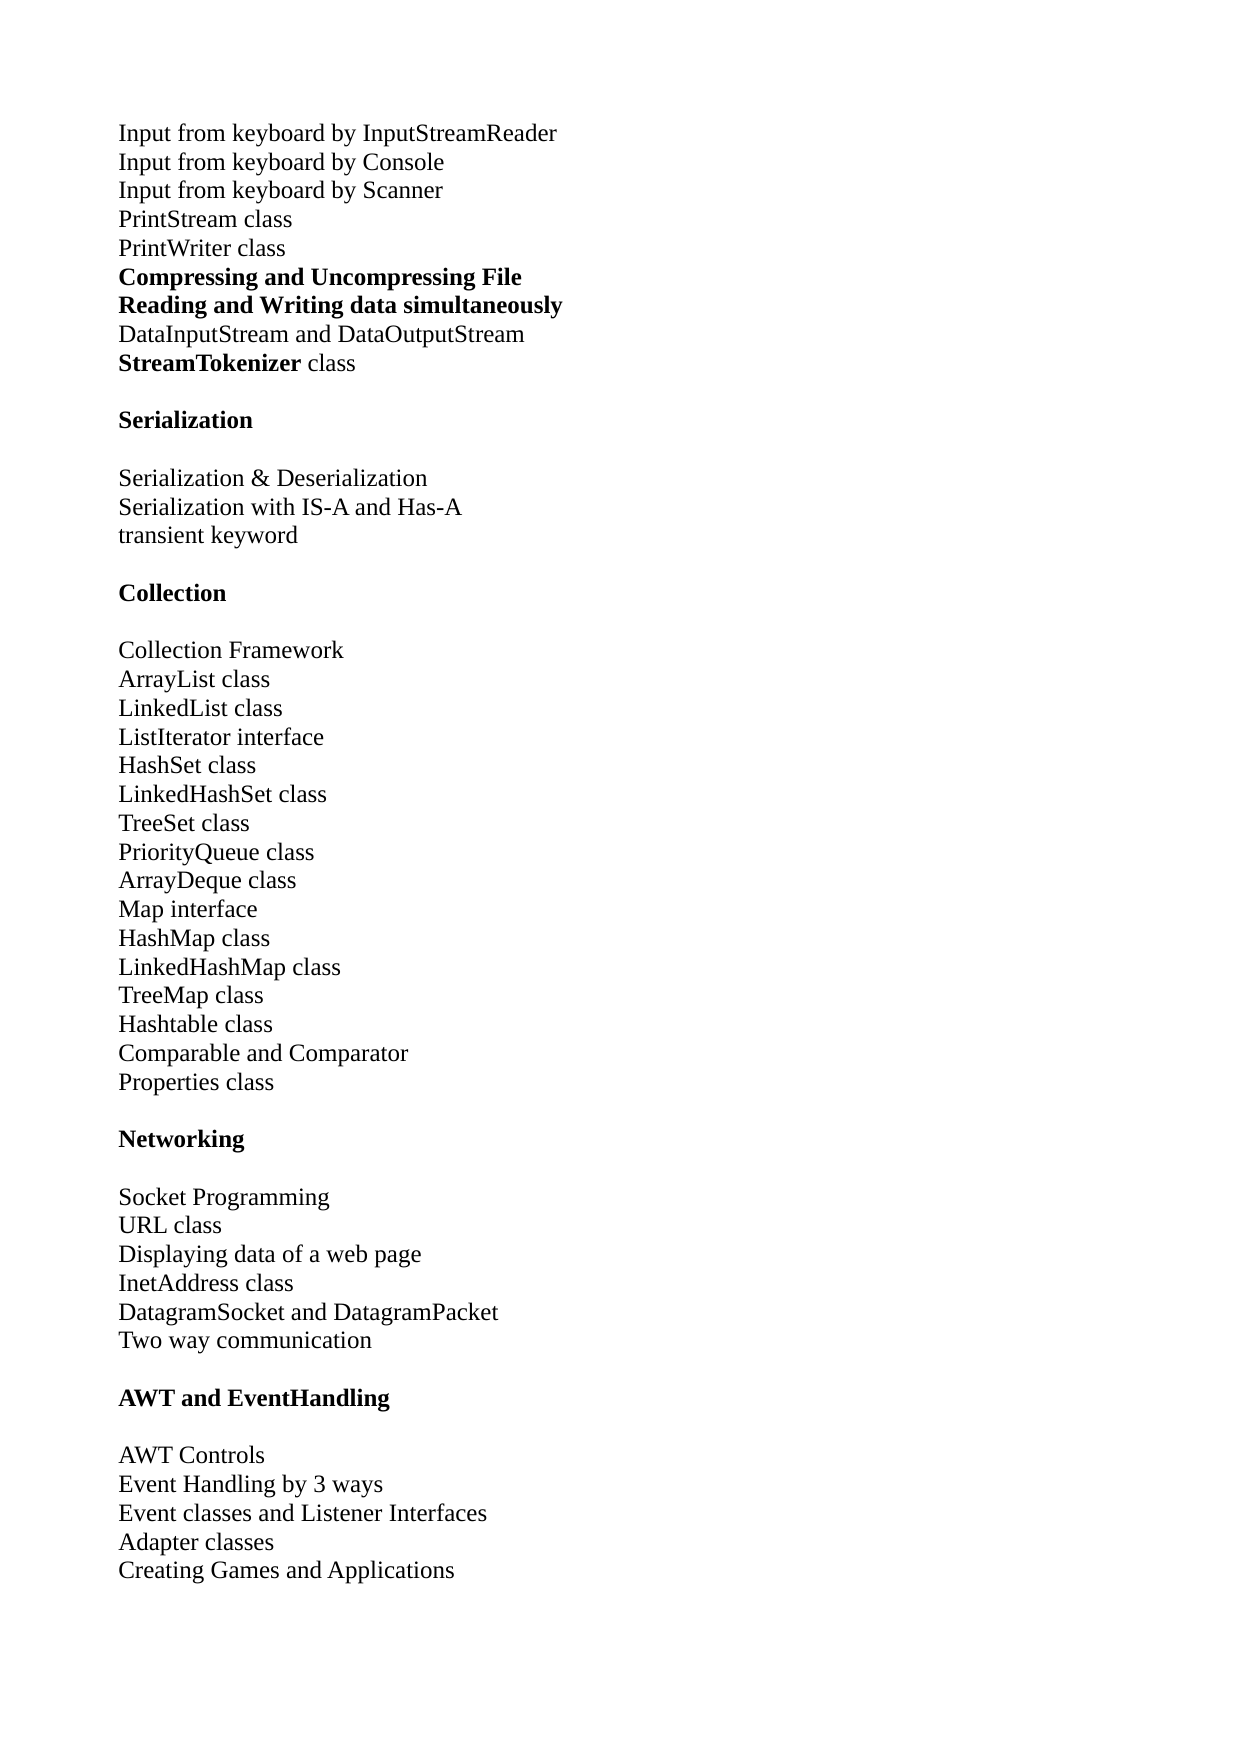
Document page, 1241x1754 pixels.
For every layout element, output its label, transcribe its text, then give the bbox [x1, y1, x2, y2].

text Input from keyboard by InputStreamReader [118, 118, 1122, 147]
text PrintWriter class [118, 233, 1122, 262]
text Serialization & Deserialization [118, 463, 1122, 492]
text Event classes and Listener Interfaces [118, 1498, 1122, 1527]
text Adapter classes [118, 1527, 1122, 1556]
text TreeMap class [118, 981, 1122, 1009]
text AWT and EventHandling [118, 1383, 1122, 1412]
text URL class [118, 1211, 1122, 1239]
text Creating Games and Applications [118, 1556, 1122, 1584]
text Serialization with IS-A and Has-A [118, 492, 1122, 521]
text Displaying data of a web page [118, 1239, 1122, 1268]
text DatagramSocket and DatagramPacket [118, 1297, 1122, 1326]
text Socket Programming [118, 1182, 1122, 1211]
text InetAddress class [118, 1268, 1122, 1297]
text transient keyword [118, 521, 1122, 549]
text Reading and Writing data simultaneously [118, 291, 1122, 319]
text Input from keyboard by Scanner [118, 176, 1122, 204]
text ListIterator interface [118, 722, 1122, 751]
text Hashtable class [118, 1009, 1122, 1038]
text Comparable and Comparator [118, 1038, 1122, 1067]
text LinkedHashSet class [118, 779, 1122, 808]
text ArrayList class [118, 664, 1122, 693]
text LinkedHashMap class [118, 952, 1122, 981]
text ArrayDeque class [118, 866, 1122, 894]
text Compressing and Uncompressing File [118, 262, 1122, 291]
text PrintStream class [118, 204, 1122, 233]
text AWT Controls [118, 1441, 1122, 1469]
text Event Handling by 3 ways [118, 1469, 1122, 1498]
text DataInputStream and DataOutputStream [118, 319, 1122, 348]
text PriorityQueue class [118, 837, 1122, 866]
text Collection Framework [118, 636, 1122, 664]
text Input from keyboard by Console [118, 147, 1122, 176]
text TreeSet class [118, 808, 1122, 837]
text Properties class [118, 1067, 1122, 1096]
text StreamTokenizer class [118, 348, 1122, 377]
text HashSet class [118, 751, 1122, 779]
text LinkedList class [118, 693, 1122, 722]
text Serialization [118, 406, 1122, 434]
text HashMap class [118, 923, 1122, 952]
text Networking [118, 1124, 1122, 1153]
text Map interface [118, 894, 1122, 923]
text Collection [118, 578, 1122, 607]
text Two way communication [118, 1326, 1122, 1354]
